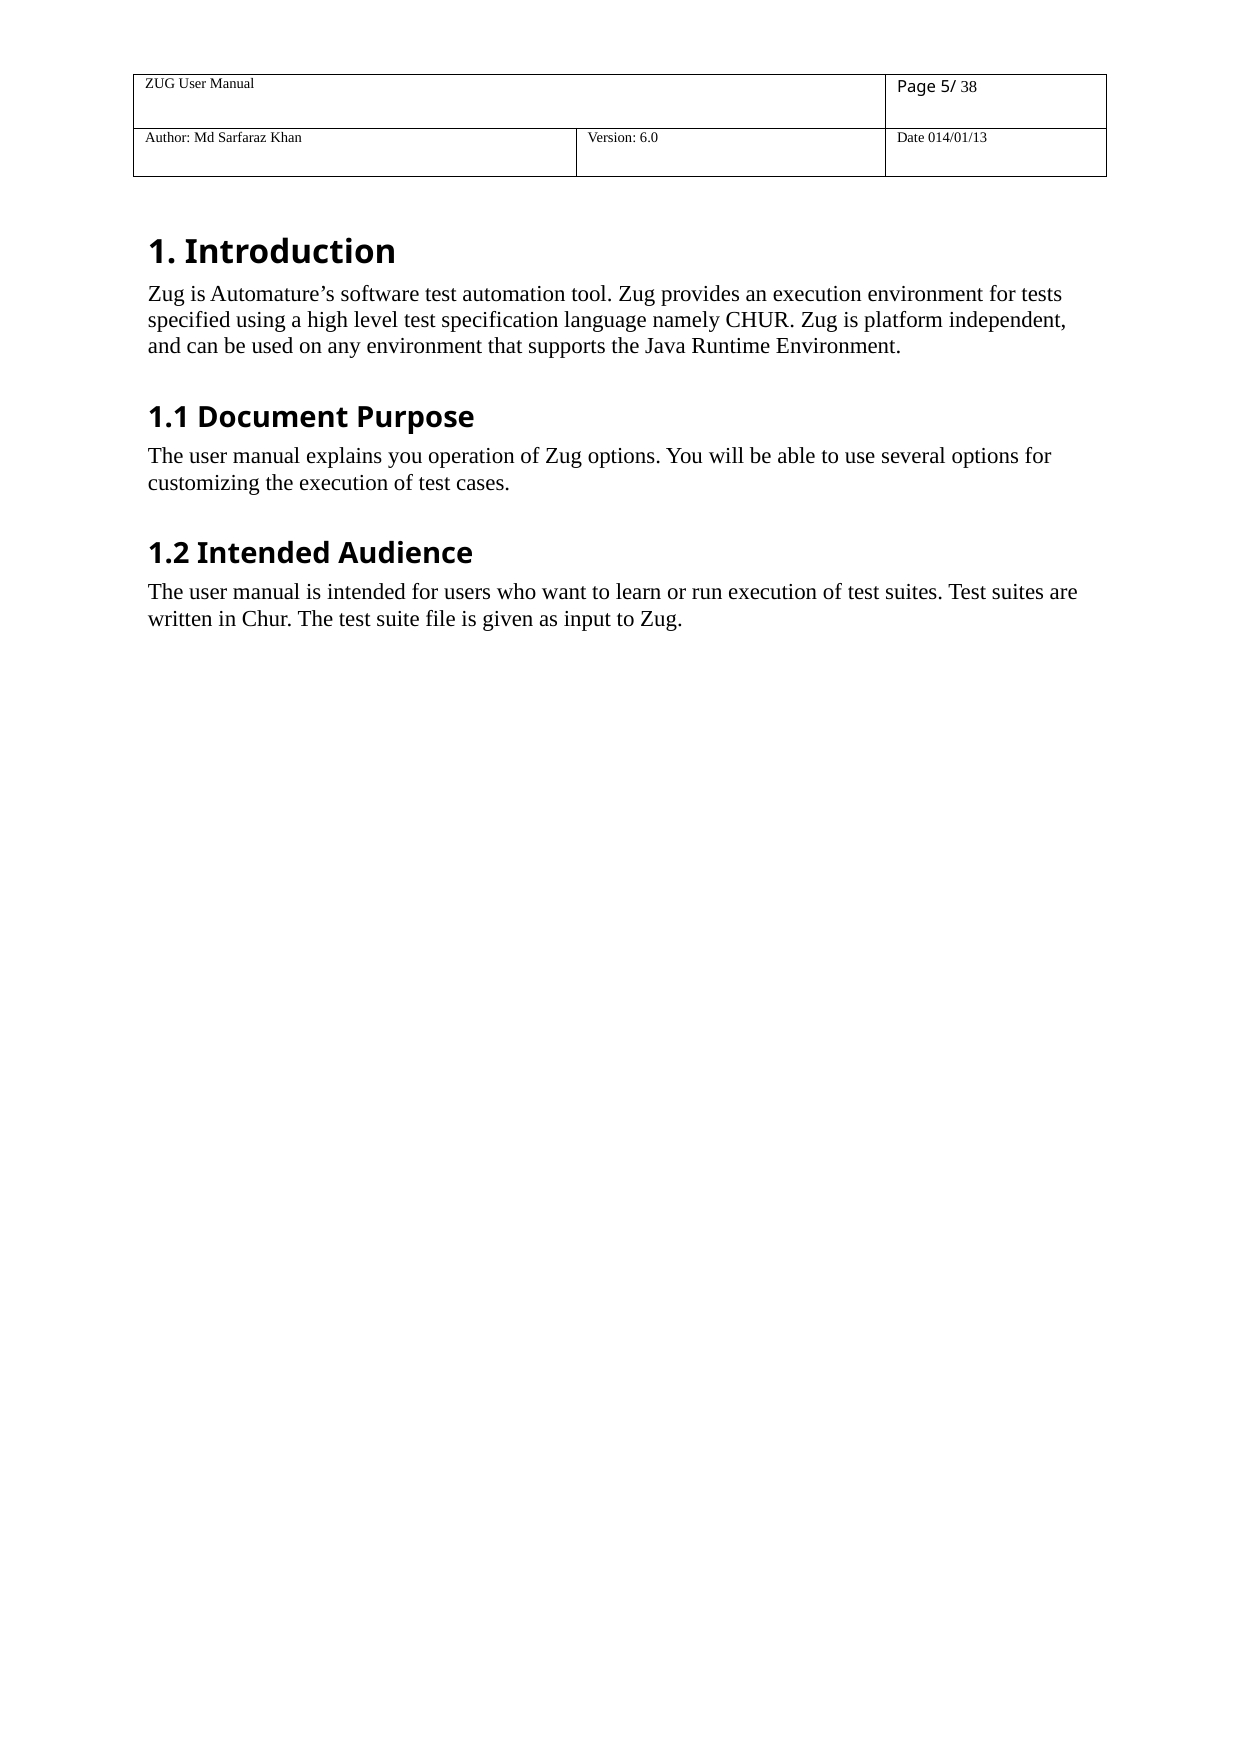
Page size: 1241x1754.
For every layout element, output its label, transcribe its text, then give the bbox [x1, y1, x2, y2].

text Zug is Automature’s software test automation tool. Zug provides an execution environment for tests specified using a high level test specification language namely CHUR. Zug is platform independent, and can be used on any environment that supports the Java Runtime Environment. [148, 280, 1092, 359]
text The user manual is intended for users who want to learn or run execution of test suites. Test suites are written in Chur. The test suite file is given as input to Zug. [148, 578, 1092, 631]
subtitle . Introduction [148, 228, 1092, 273]
subtitle 1.2 Intended Audience [148, 532, 1092, 572]
text The user manual explains you operation of Zug options. You will be able to use several options for customizing the execution of test cases. [148, 442, 1092, 495]
subtitle 1.1 Document Purpose [148, 396, 1092, 436]
